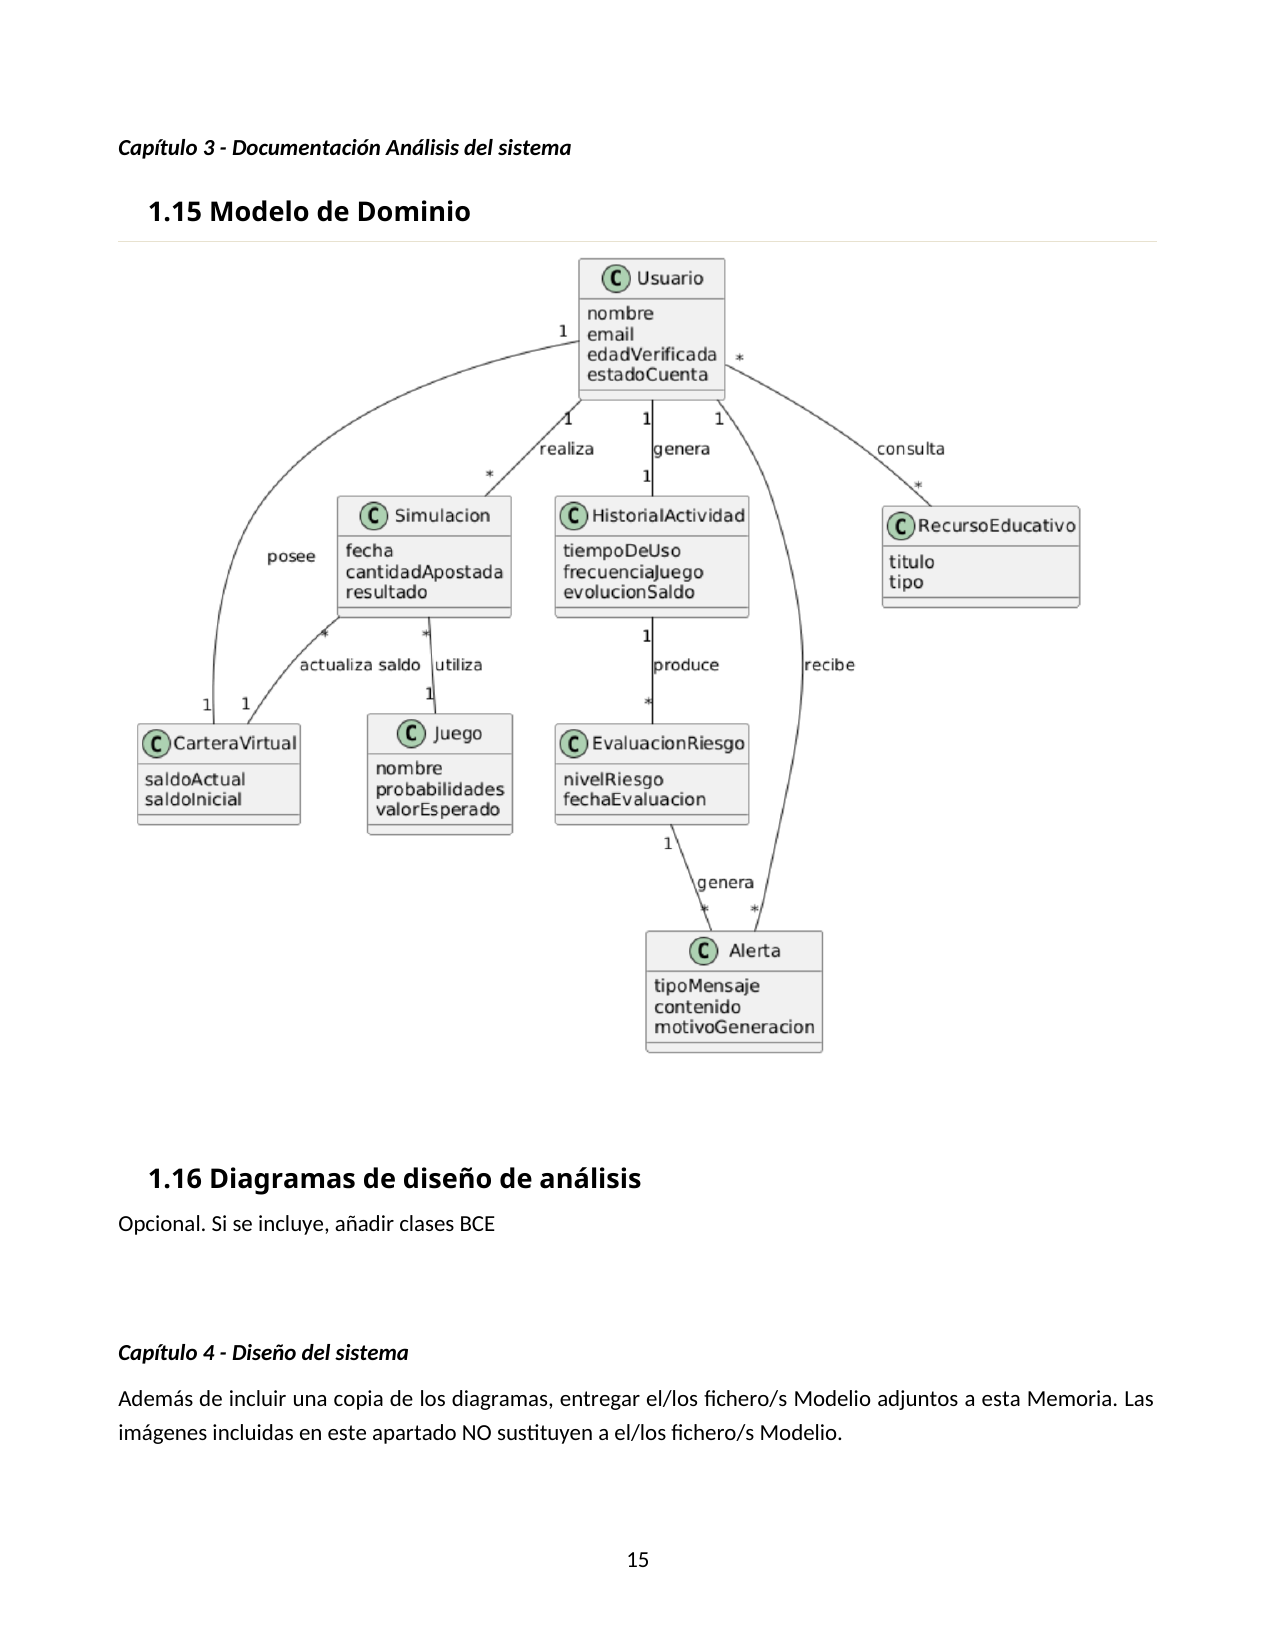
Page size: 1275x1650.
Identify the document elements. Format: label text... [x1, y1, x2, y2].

subtitle Diseño del sistema [118, 1338, 1157, 1367]
list Modelo de Dominio [148, 192, 1157, 229]
list Diagramas de diseño de análisis [148, 1159, 1157, 1196]
text Opcional. Si se incluye, añadir clases BCE [118, 1209, 1157, 1237]
subtitle Documentación Análisis del sistema [118, 133, 1157, 162]
text Además de incluir una copia de los diagramas, entregar el/los fichero/s Modelio adjuntos a esta Memoria. Las imágenes incluidas en este apartado NO sustituyen a el/los fichero/s Modelio. [118, 1384, 1157, 1446]
